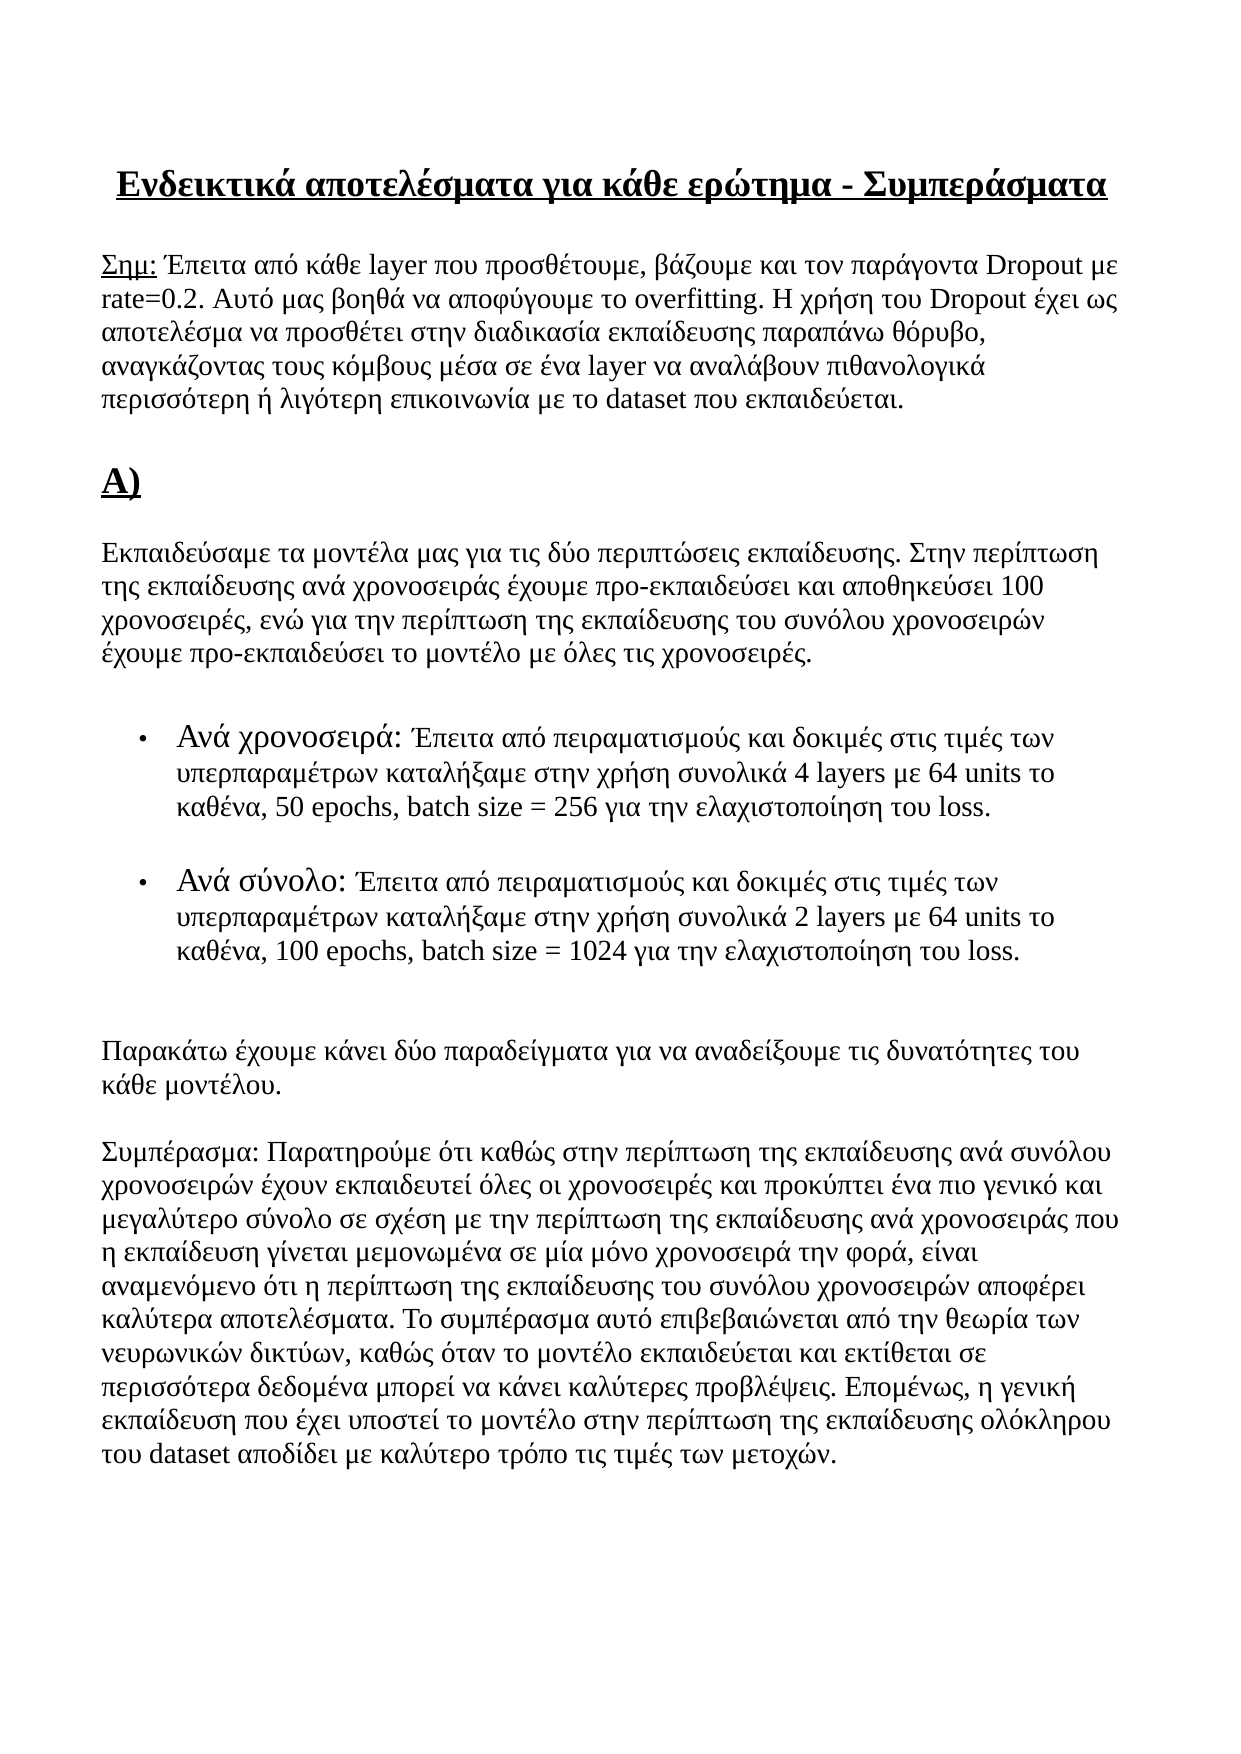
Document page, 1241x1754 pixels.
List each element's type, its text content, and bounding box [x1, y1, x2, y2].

text Εκπαιδεύσαμε τα μοντέλα μας για τις δύο περιπτώσεις εκπαίδευσης. Στην περίπτωση της εκπαίδευσης ανά χρονοσειράς έχουμε προ-εκπαιδεύσει και αποθηκεύσει 100 χρονοσειρές, ενώ για την περίπτωση της εκπαίδευσης του συνόλου χρονοσειρών έχουμε προ-εκπαιδεύσει το μοντέλο με όλες τις χρονοσειρές. [101, 535, 1123, 669]
list Ανά σύνολο: Έπειτα από πειραματισμούς και δοκιμές στις τιμές των υπερπαραμέτρων καταλήξαμε στην χρήση συνολικά 2 layers με 64 units το καθένα, 100 epochs, batch size = 1024 για την ελαχιστοποίηση του loss. [138, 856, 1123, 966]
text Σημ: Έπειτα από κάθε layer που προσθέτουμε, βάζουμε και τον παράγοντα Dropout με rate=0.2. Αυτό μας βοηθά να αποφύγουμε το overfitting. Η χρήση του Dropout έχει ως αποτελέσμα να προσθέτει στην διαδικασία εκπαίδευσης παραπάνω θόρυβο, αναγκάζοντας τους κόμβους μέσα σε ένα layer να αναλάβουν πιθανολογικά περισσότερη ή λιγότερη επικοινωνία με το dataset που εκπαιδεύεται. [101, 247, 1123, 415]
text Ενδεικτικά αποτελέσματα για κάθε ερώτημα - Συμπεράσματα [101, 161, 1123, 204]
text Α) [101, 458, 1123, 501]
text Παρακάτω έχουμε κάνει δύο παραδείγματα για να αναδείξουμε τις δυνατότητες του κάθε μοντέλου. [101, 1033, 1123, 1100]
list Ανά χρονοσειρά: Έπειτα από πειραματισμούς και δοκιμές στις τιμές των υπερπαραμέτρων καταλήξαμε στην χρήση συνολικά 4 layers με 64 units το καθένα, 50 epochs, batch size = 256 για την ελαχιστοποίηση του loss. [138, 712, 1123, 822]
text Συμπέρασμα: Παρατηρούμε ότι καθώς στην περίπτωση της εκπαίδευσης ανά συνόλου χρονοσειρών έχουν εκπαιδευτεί όλες οι χρονοσειρές και προκύπτει ένα πιο γενικό και μεγαλύτερο σύνολο σε σχέση με την περίπτωση της εκπαίδευσης ανά χρονοσειράς που η εκπαίδευση γίνεται μεμονωμένα σε μία μόνο χρονοσειρά την φορά, είναι αναμενόμενο ότι η περίπτωση της εκπαίδευσης του συνόλου χρονοσειρών αποφέρει καλύτερα αποτελέσματα. Το συμπέρασμα αυτό επιβεβαιώνεται από την θεωρία των νευρωνικών δικτύων, καθώς όταν το μοντέλο εκπαιδεύεται και εκτίθεται σε περισσότερα δεδομένα μπορεί να κάνει καλύτερες προβλέψεις. Επομένως, η γενική εκπαίδευση που έχει υποστεί το μοντέλο στην περίπτωση της εκπαίδευσης ολόκληρου του dataset αποδίδει με καλύτερο τρόπο τις τιμές των μετοχών. [101, 1134, 1123, 1469]
